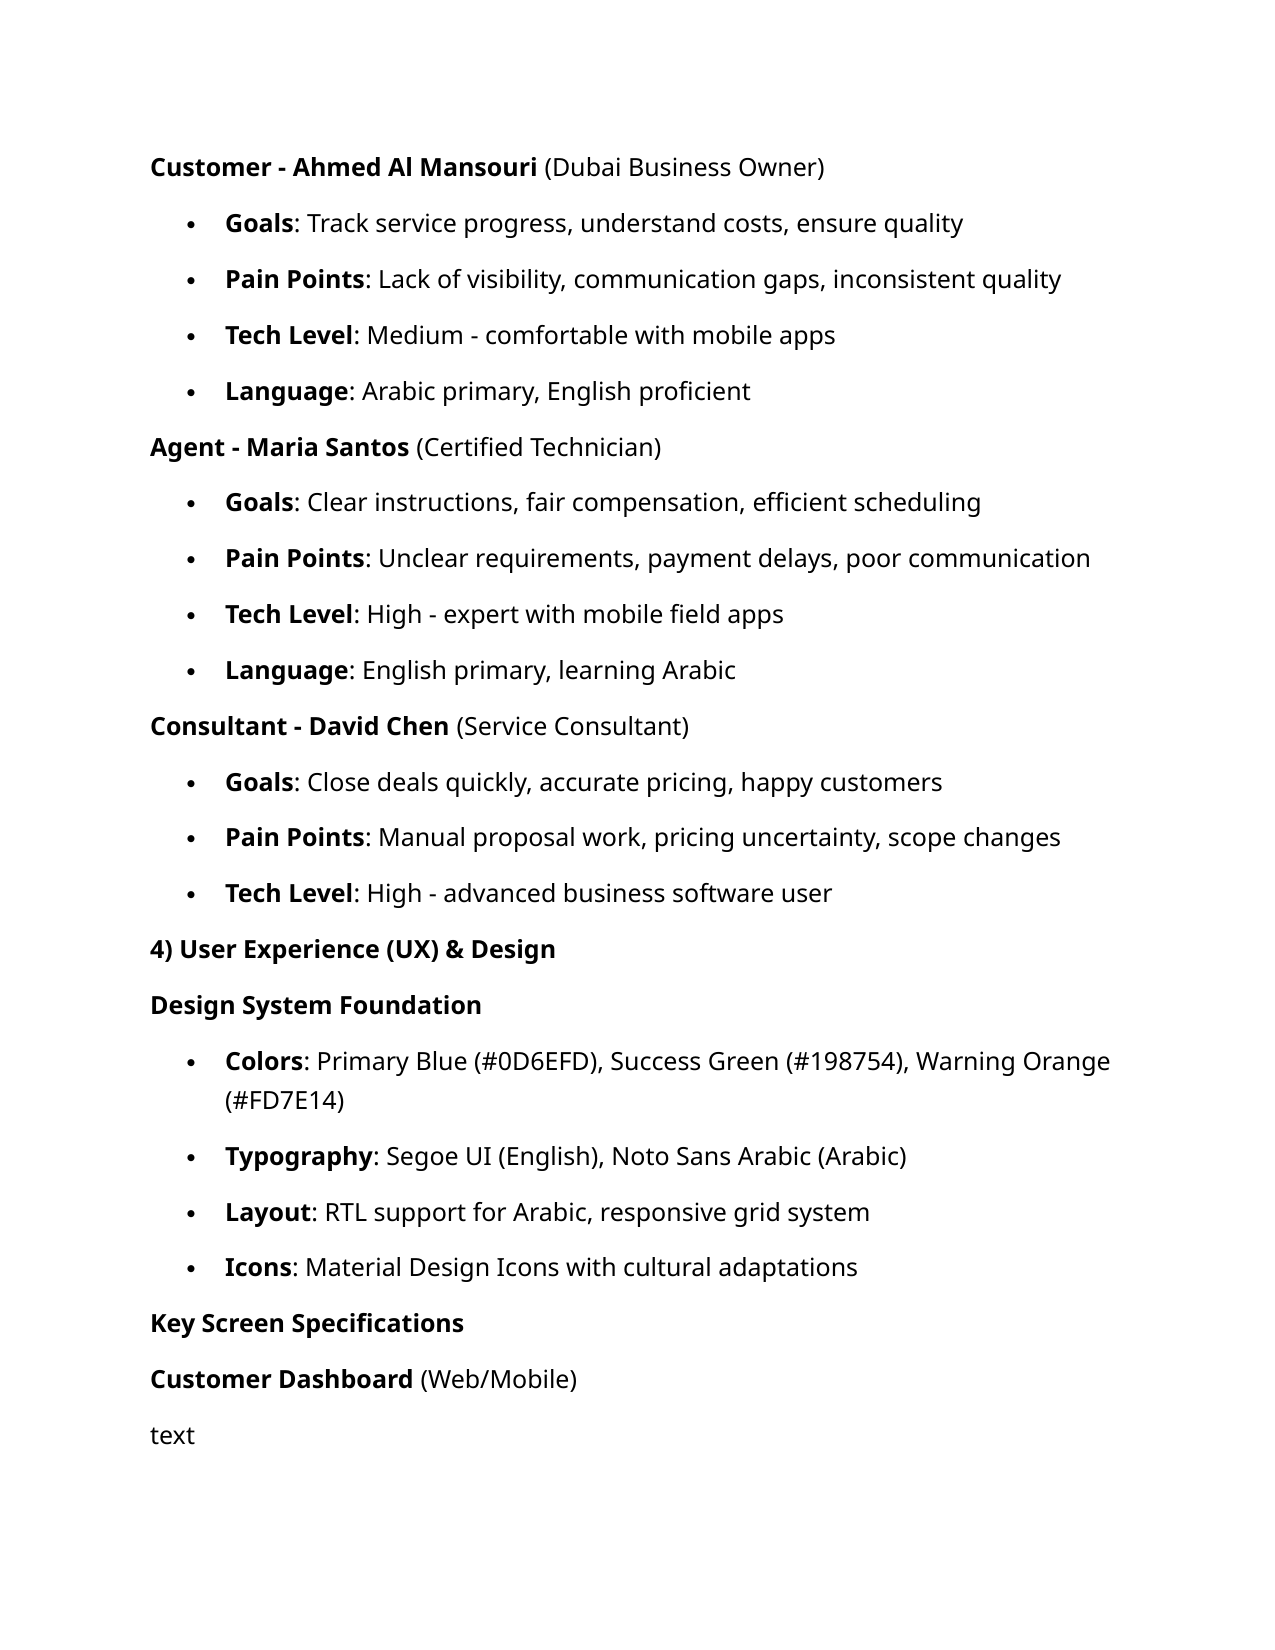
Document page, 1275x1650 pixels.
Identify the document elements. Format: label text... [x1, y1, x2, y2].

list Icons: Material Design Icons with cultural adaptations [187, 1250, 1125, 1284]
list Language: English primary, learning Arabic [187, 652, 1125, 687]
text text [150, 1417, 1125, 1452]
text Consultant - David Chen (Service Consultant) [150, 708, 1125, 742]
list Goals: Track service progress, understand costs, ensure quality [187, 206, 1125, 240]
text Design System Foundation [150, 987, 1125, 1022]
list Layout: RTL support for Arabic, responsive grid system [187, 1194, 1125, 1228]
list Typography: Segoe UI (English), Noto Sans Arabic (Arabic) [187, 1138, 1125, 1172]
list Tech Level: Medium - comfortable with mobile apps [187, 317, 1125, 352]
list Tech Level: High - advanced business software user [187, 876, 1125, 910]
text Customer - Ahmed Al Mansouri (Dubai Business Owner) [150, 150, 1125, 184]
text Customer Dashboard (Web/Mobile) [150, 1362, 1125, 1396]
list Pain Points: Unclear requirements, payment delays, poor communication [187, 541, 1125, 575]
list Goals: Close deals quickly, accurate pricing, happy customers [187, 764, 1125, 798]
list Pain Points: Lack of visibility, communication gaps, inconsistent quality [187, 262, 1125, 296]
text Key Screen Specifications [150, 1306, 1125, 1340]
text Agent - Maria Santos (Certified Technician) [150, 429, 1125, 463]
list Language: Arabic primary, English proficient [187, 373, 1125, 407]
list Tech Level: High - expert with mobile field apps [187, 597, 1125, 631]
list Pain Points: Manual proposal work, pricing uncertainty, scope changes [187, 820, 1125, 854]
text 4) User Experience (UX) & Design [150, 932, 1125, 966]
list Colors: Primary Blue (#0D6EFD), Success Green (#198754), Warning Orange (#FD7E14) [187, 1043, 1125, 1117]
list Goals: Clear instructions, fair compensation, efficient scheduling [187, 485, 1125, 519]
